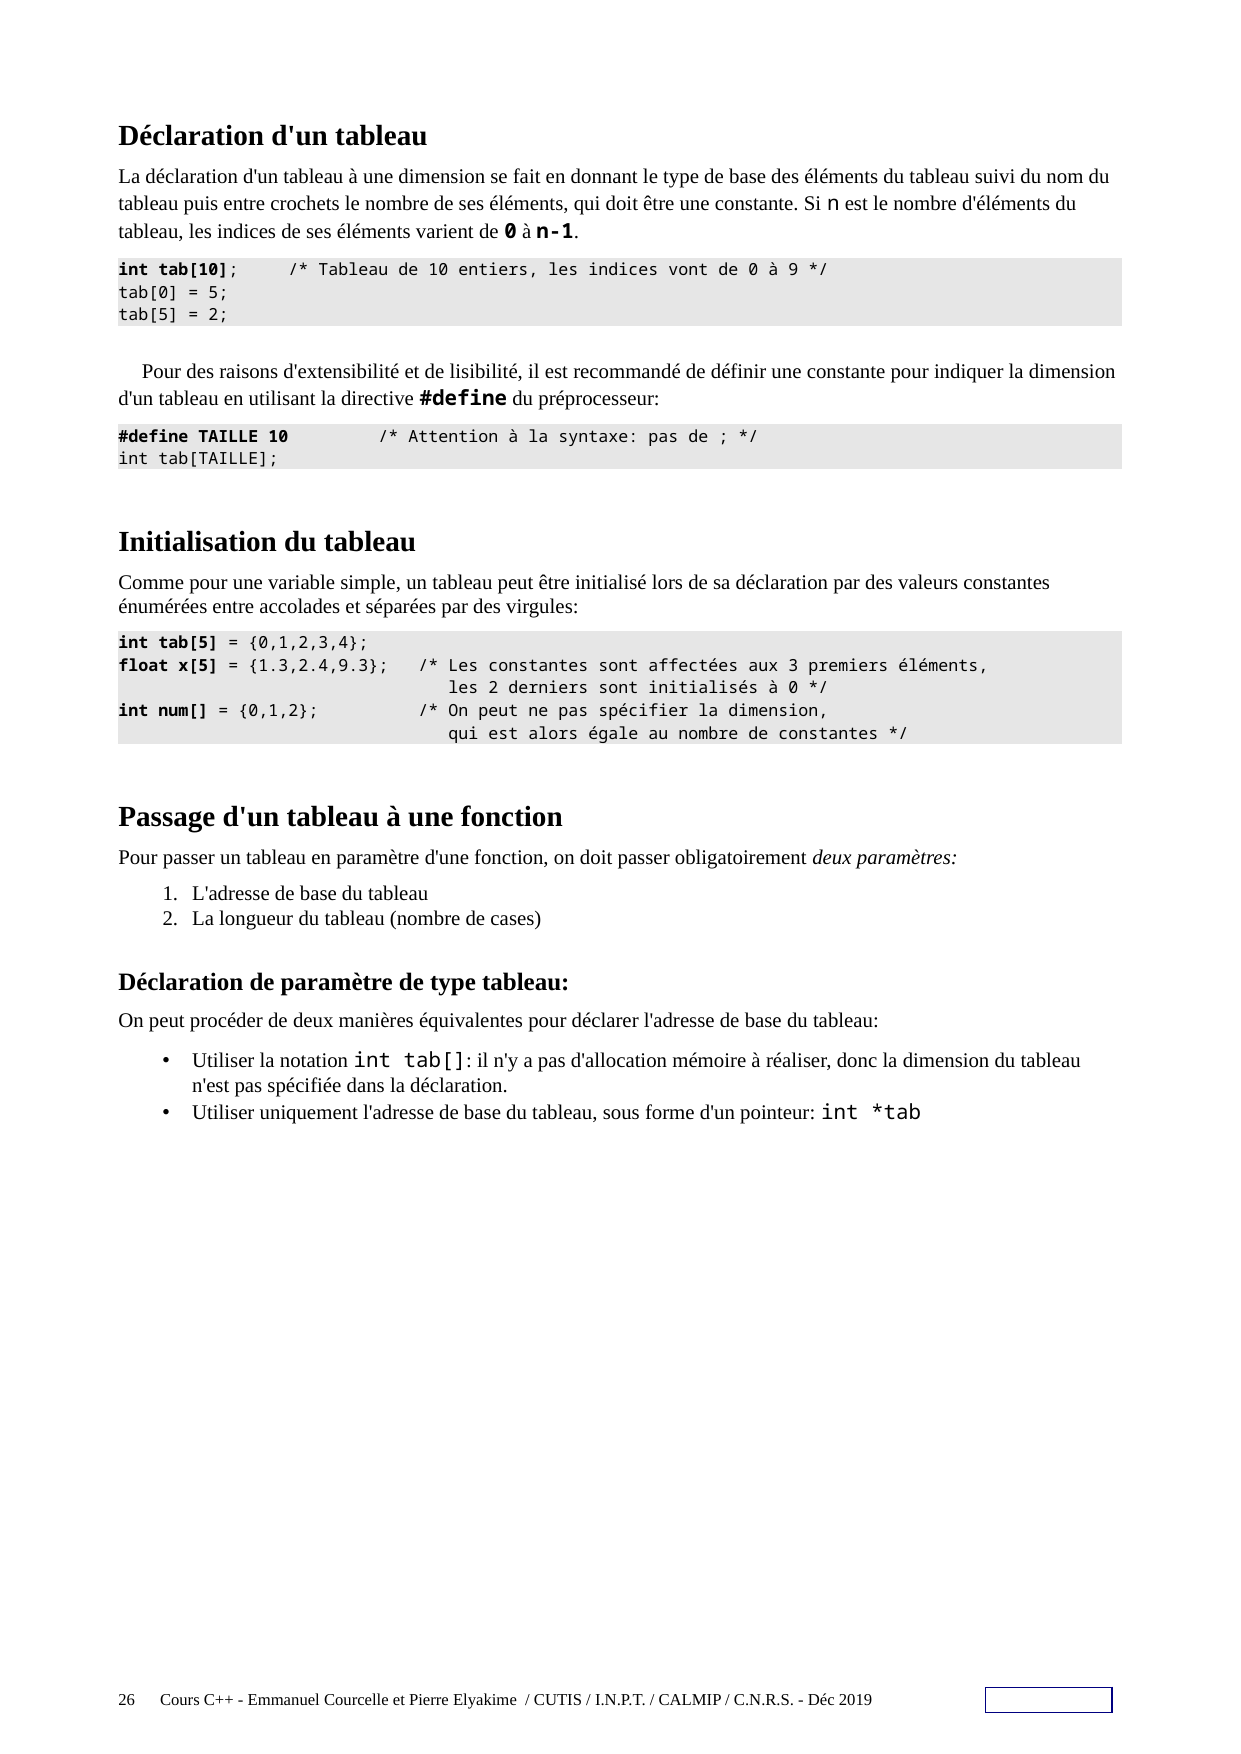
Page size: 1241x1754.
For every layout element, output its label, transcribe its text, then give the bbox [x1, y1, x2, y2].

text tab[0] = 5; [118, 280, 1122, 303]
text int tab[10]; /* Tableau de 10 entiers, les indices vont de 0 à 9 */ [118, 258, 1122, 280]
text On peut procéder de deux manières équivalentes pour déclarer l'adresse de base du tableau: [118, 1008, 1122, 1032]
text les 2 derniers sont initialisés à 0 */ [118, 676, 1122, 699]
subtitle Déclaration de paramètre de type tableau: [118, 967, 1122, 996]
text La déclaration d'un tableau à une dimension se fait en donnant le type de base des éléments du tableau suivi du nom du tableau puis entre crochets le nombre de ses éléments, qui doit être une constante. Si n est le nombre d'éléments du tableau, les indices de ses éléments varient de 0 à n-1. [118, 164, 1122, 245]
list Utiliser uniquement l'adresse de base du tableau, sous forme d'un pointeur: int *tab [162, 1097, 1122, 1126]
text float x[5] = {1.3,2.4,9.3}; /* Les constantes sont affectées aux 3 premiers éléments, [118, 653, 1122, 676]
list La longueur du tableau (nombre de cases) [162, 905, 1122, 929]
text qui est alors égale au nombre de constantes */ [118, 722, 1122, 744]
text int tab[5] = {0,1,2,3,4}; [118, 631, 1122, 653]
text Pour des raisons d'extensibilité et de lisibilité, il est recommandé de définir une constante pour indiquer la dimension d'un tableau en utilisant la directive #define du préprocesseur: [118, 355, 1122, 412]
subtitle Passage d'un tableau à une fonction [118, 799, 1122, 832]
subtitle Déclaration d'un tableau [118, 118, 1122, 152]
text Pour passer un tableau en paramètre d'une fonction, on doit passer obligatoirement deux paramètres: [118, 845, 1122, 869]
subtitle Initialisation du tableau [118, 524, 1122, 558]
text tab[5] = 2; [118, 303, 1122, 326]
list Utiliser la notation int tab[]: il n'y a pas d'allocation mémoire à réaliser, donc la dimension du tableau n'est pas spécifiée dans la déclaration. [162, 1045, 1122, 1097]
text int tab[TAILLE]; [118, 447, 1122, 469]
text int num[] = {0,1,2}; /* On peut ne pas spécifier la dimension, [118, 699, 1122, 722]
text #define TAILLE 10 /* Attention à la syntaxe: pas de ; */ [118, 424, 1122, 447]
list L'adresse de base du tableau [162, 881, 1122, 905]
text Comme pour une variable simple, un tableau peut être initialisé lors de sa déclaration par des valeurs constantes énumérées entre accolades et séparées par des virgules: [118, 570, 1122, 618]
